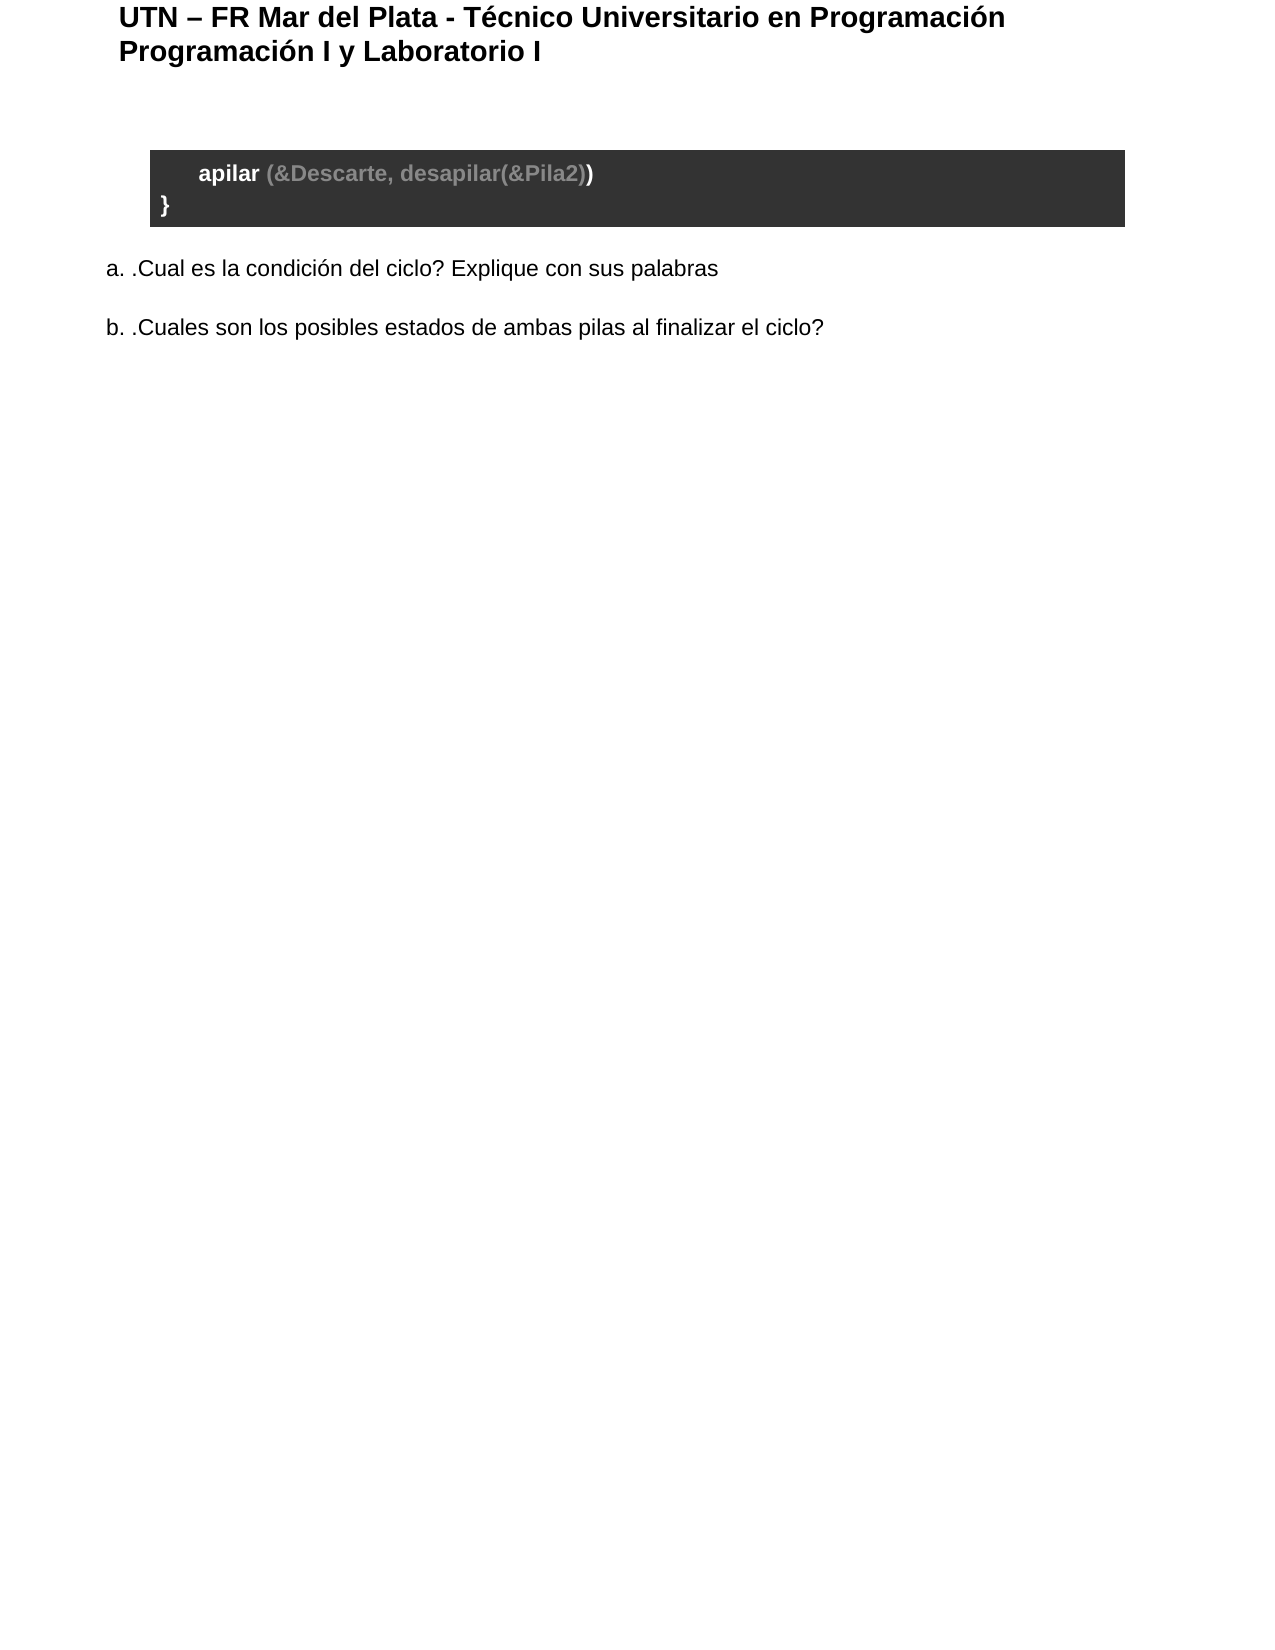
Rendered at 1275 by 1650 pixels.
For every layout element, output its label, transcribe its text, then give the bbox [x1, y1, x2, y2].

table_header apilar (&Descarte, desapilar(&Pila2)) } [150, 150, 1125, 227]
text b. .Cuales son los posibles estados de ambas pilas al finalizar el ciclo? [106, 313, 1183, 340]
text a. .Cual es la condición del ciclo? Explique con sus palabras [106, 255, 1183, 282]
